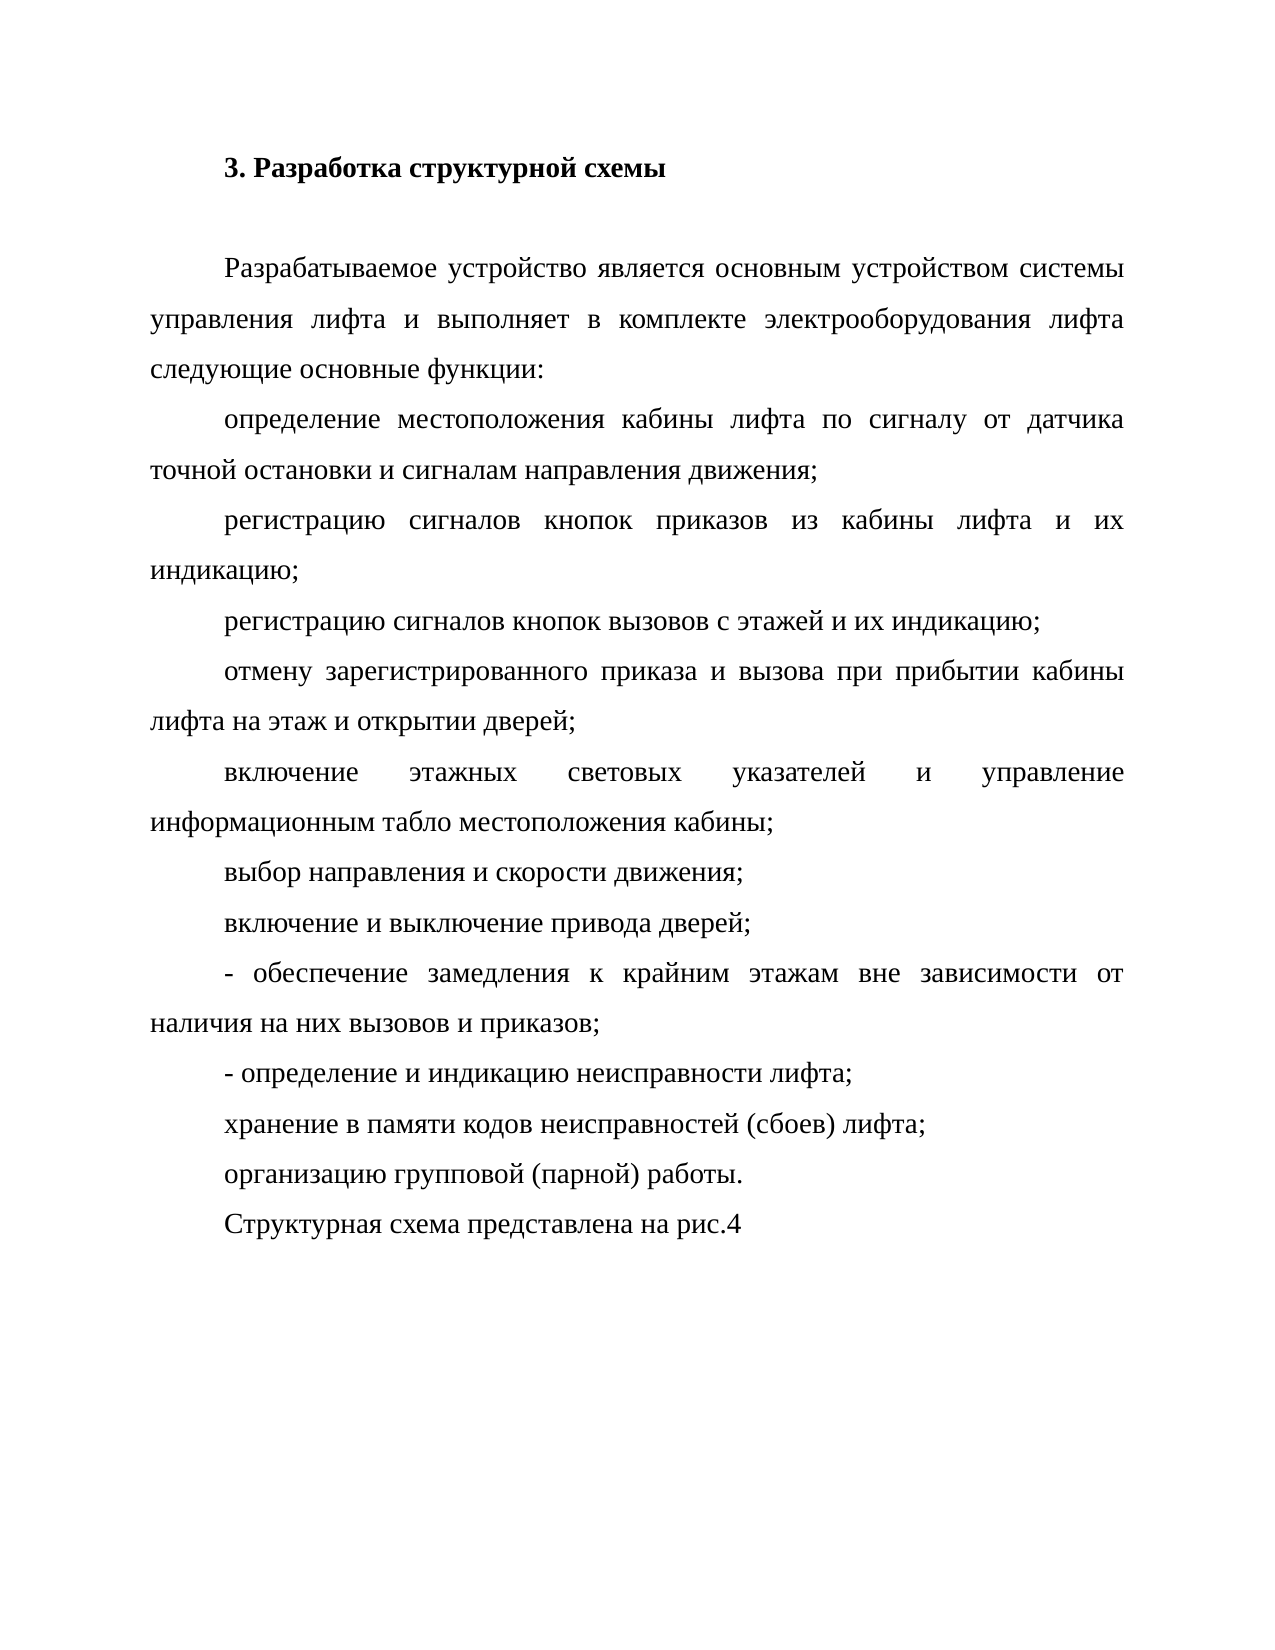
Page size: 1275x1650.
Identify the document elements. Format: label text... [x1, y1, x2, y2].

text включение этажных световых указателей и управление информационным табло местоположения кабины; [150, 754, 1125, 838]
text Разрабатываемое устройство является основным устройством системы управления лифта и выполняет в комплекте электрооборудования лифта следующие основные функции: [150, 251, 1125, 385]
text включение и выключение привода дверей; [150, 905, 1125, 938]
text регистрацию сигналов кнопок приказов из кабины лифта и их индикацию; [150, 502, 1125, 586]
text - определение и индикацию неисправности лифта; [150, 1056, 1125, 1089]
text выбор направления и скорости движения; [150, 854, 1125, 888]
text хранение в памяти кодов неисправностей (сбоев) лифта; [150, 1106, 1125, 1139]
text регистрацию сигналов кнопок вызовов с этажей и их индикацию; [150, 603, 1125, 636]
text определение местоположения кабины лифта по сигналу от датчика точной остановки и сигналам направления движения; [150, 402, 1125, 485]
text организацию групповой (парной) работы. [150, 1156, 1125, 1190]
text отмену зарегистрированного приказа и вызова при прибытии кабины лифта на этаж и открытии дверей; [150, 653, 1125, 737]
text 3. Разработка структурной схемы [150, 150, 1125, 183]
text Структурная схема представлена на рис.4 [150, 1207, 1125, 1240]
text - обеспечение замедления к крайним этажам вне зависимости от наличия на них вызовов и приказов; [150, 955, 1125, 1039]
